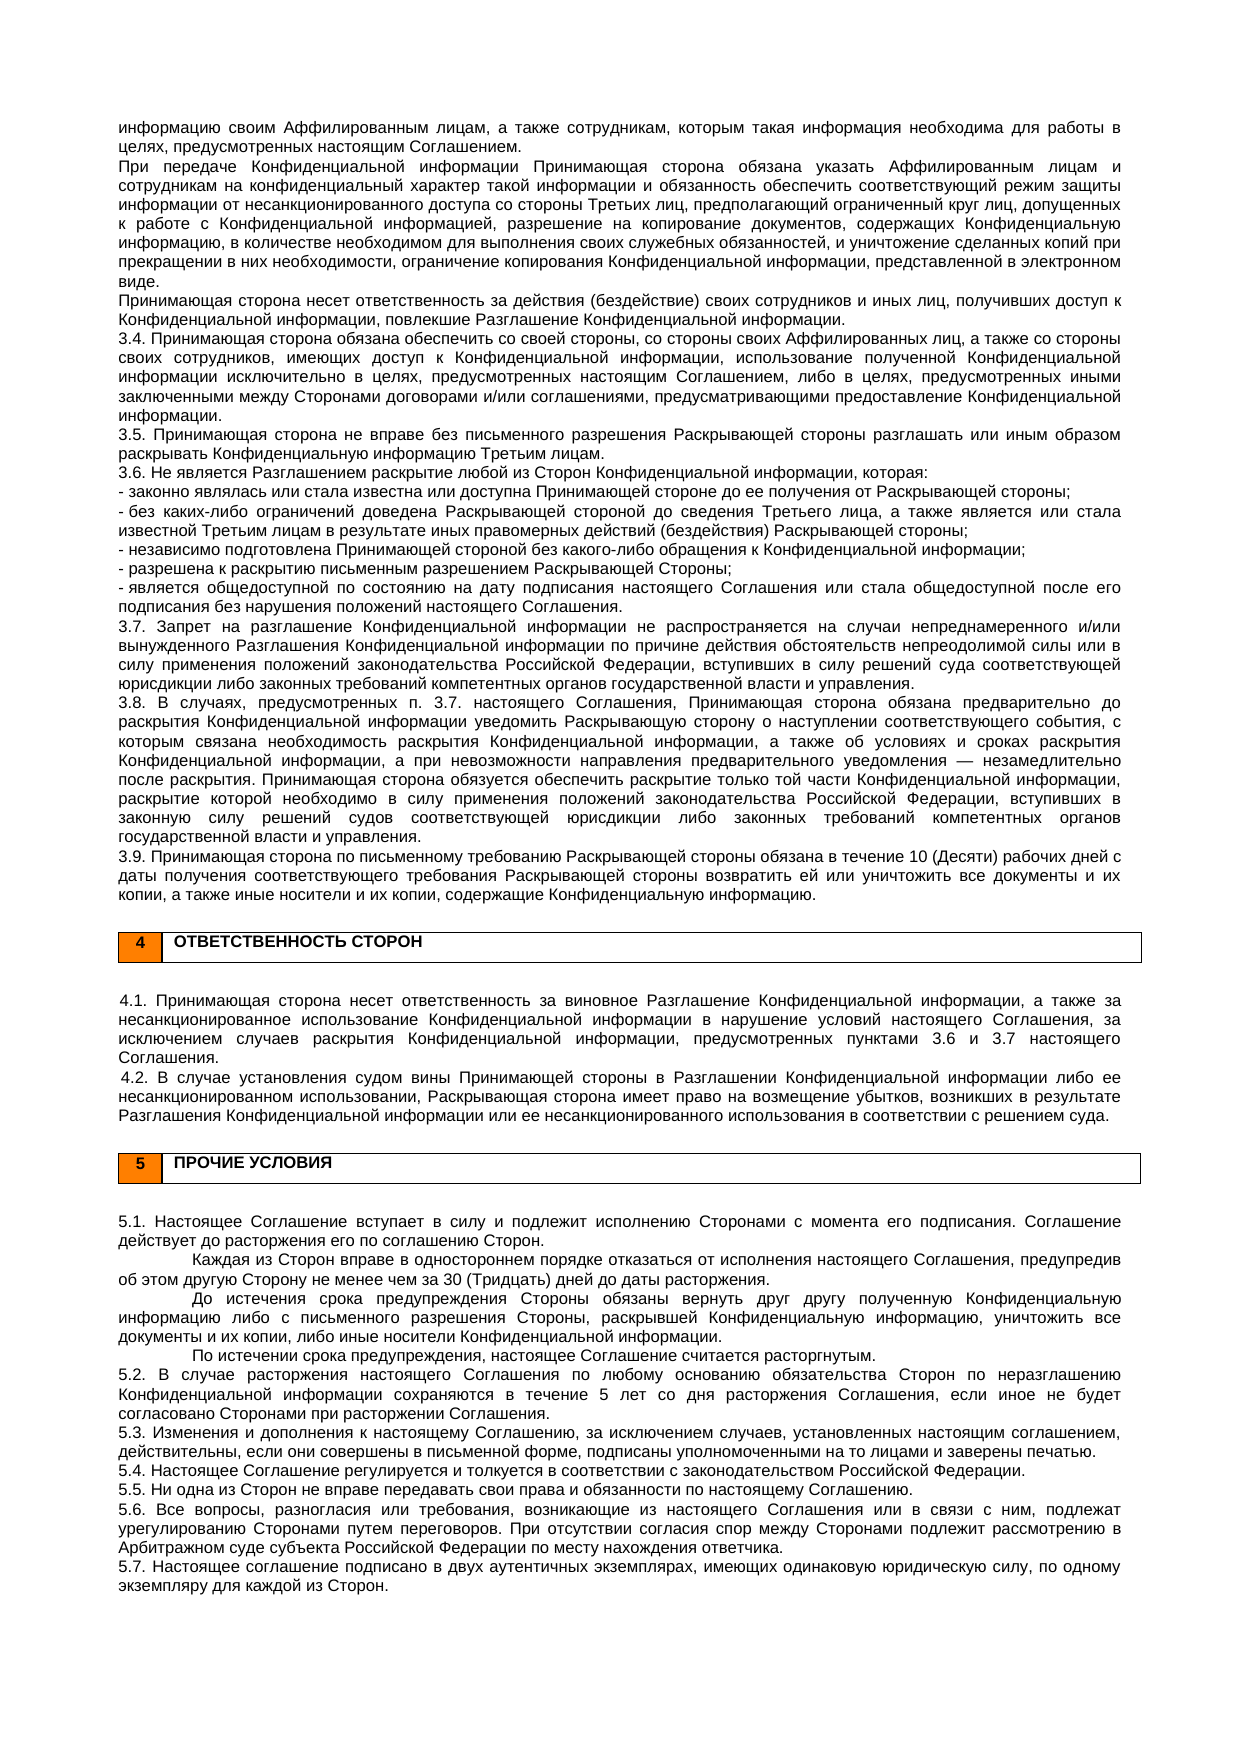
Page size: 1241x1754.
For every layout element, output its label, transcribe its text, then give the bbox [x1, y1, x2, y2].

table_header ОТВЕТСТВЕННОСТЬ СТОРОН [163, 933, 1141, 962]
text 3.4. Принимающая сторона обязана обеспечить со своей стороны, со стороны своих Аффилированных лиц, а также со стороны своих сотрудников, имеющих доступ к Конфиденциальной информации, использование полученной Конфиденциальной информации исключительно в целях, предусмотренных настоящим Соглашением, либо в целях, предусмотренных иными заключенными между Сторонами договорами и/или соглашениями, предусматривающими предоставление Конфиденциальной информации. [118, 329, 1122, 425]
table_header ПРОЧИЕ УСЛОВИЯ [163, 1154, 1140, 1183]
text - является общедоступной по состоянию на дату подписания настоящего Соглашения или стала общедоступной после его подписания без нарушения положений настоящего Соглашения. [118, 578, 1122, 616]
table_header 4 [119, 933, 161, 962]
text информацию своим Аффилированным лицам, а также сотрудникам, которым такая информация необходима для работы в целях, предусмотренных настоящим Соглашением. [118, 118, 1122, 156]
table_header 5 [119, 1154, 161, 1183]
text 3.6. Не является Разглашением раскрытие любой из Сторон Конфиденциальной информации, которая: [118, 463, 1122, 482]
text При передаче Конфиденциальной информации Принимающая сторона обязана указать Аффилированным лицам и сотрудникам на конфиденциальный характер такой информации и обязанность обеспечить соответствующий режим защиты информации от несанкционированного доступа со стороны Третьих лиц, предполагающий ограниченный круг лиц, допущенных к работе с Конфиденциальной информацией, разрешение на копирование документов, содержащих Конфиденциальную информацию, в количестве необходимом для выполнения своих служебных обязанностей, и уничтожение сделанных копий при прекращении в них необходимости, ограничение копирования Конфиденциальной информации, представленной в электронном виде. [118, 156, 1122, 291]
text 4.2. В случае установления судом вины Принимающей стороны в Разглашении Конфиденциальной информации либо ее несанкционированном использовании, Раскрывающая сторона имеет право на возмещение убытков, возникших в результате Разглашения Конфиденциальной информации или ее несанкционированного использования в соответствии с решением суда. [118, 1067, 1122, 1125]
text До истечения срока предупреждения Стороны обязаны вернуть друг другу полученную Конфиденциальную информацию либо с письменного разрешения Стороны, раскрывшей Конфиденциальную информацию, уничтожить все документы и их копии, либо иные носители Конфиденциальной информации. [118, 1288, 1122, 1346]
text 5.4. Настоящее Соглашение регулируется и толкуется в соответствии с законодательством Российской Федерации. [118, 1461, 1122, 1480]
text 3.7. Запрет на разглашение Конфиденциальной информации не распространяется на случаи непреднамеренного и/или вынужденного Разглашения Конфиденциальной информации по причине действия обстоятельств непреодолимой силы или в силу применения положений законодательства Российской Федерации, вступивших в силу решений суда соответствующей юрисдикции либо законных требований компетентных органов государственной власти и управления. [118, 616, 1122, 693]
text 5.1. Настоящее Соглашение вступает в силу и подлежит исполнению Сторонами с момента его подписания. Соглашение действует до расторжения его по соглашению Сторон. [118, 1212, 1122, 1250]
text 5.3. Изменения и дополнения к настоящему Соглашению, за исключением случаев, установленных настоящим соглашением, действительны, если они совершены в письменной форме, подписаны уполномоченными на то лицами и заверены печатью. [118, 1423, 1122, 1461]
text 5.6. Все вопросы, разногласия или требования, возникающие из настоящего Соглашения или в связи с ним, подлежат урегулированию Сторонами путем переговоров. При отсутствии согласия спор между Сторонами подлежит рассмотрению в Арбитражном суде субъекта Российской Федерации по месту нахождения ответчика. [118, 1499, 1122, 1557]
text 4.1. Принимающая сторона несет ответственность за виновное Разглашение Конфиденциальной информации, а также за несанкционированное использование Конфиденциальной информации в нарушение условий настоящего Соглашения, за исключением случаев раскрытия Конфиденциальной информации, предусмотренных пунктами 3.6 и 3.7 настоящего Соглашения. [118, 991, 1122, 1067]
text - разрешена к раскрытию письменным разрешением Раскрывающей Стороны; [118, 559, 1122, 578]
text 5.5. Ни одна из Сторон не вправе передавать свои права и обязанности по настоящему Соглашению. [118, 1480, 1122, 1499]
text 3.8. В случаях, предусмотренных п. 3.7. настоящего Соглашения, Принимающая сторона обязана предварительно до раскрытия Конфиденциальной информации уведомить Раскрывающую сторону о наступлении соответствующего события, с которым связана необходимость раскрытия Конфиденциальной информации, а также об условиях и сроках раскрытия Конфиденциальной информации, а при невозможности направления предварительного уведомления — незамедлительно после раскрытия. Принимающая сторона обязуется обеспечить раскрытие только той части Конфиденциальной информации, раскрытие которой необходимо в силу применения положений законодательства Российской Федерации, вступивших в законную силу решений судов соответствующей юрисдикции либо законных требований компетентных органов государственной власти и управления. [118, 693, 1122, 846]
text - законно являлась или стала известна или доступна Принимающей стороне до ее получения от Раскрывающей стороны; [118, 482, 1122, 501]
text 5.2. В случае расторжения настоящего Соглашения по любому основанию обязательства Сторон по неразглашению Конфиденциальной информации сохраняются в течение 5 лет со дня расторжения Соглашения, если иное не будет согласовано Сторонами при расторжении Соглашения. [118, 1365, 1122, 1423]
text 5.7. Настоящее соглашение подписано в двух аутентичных экземплярах, имеющих одинаковую юридическую силу, по одному экземпляру для каждой из Сторон. [118, 1557, 1122, 1595]
text Каждая из Сторон вправе в одностороннем порядке отказаться от исполнения настоящего Соглашения, предупредив об этом другую Сторону не менее чем за 30 (Тридцать) дней до даты расторжения. [118, 1250, 1122, 1288]
text - без каких-либо ограничений доведена Раскрывающей стороной до сведения Третьего лица, а также является или стала известной Третьим лицам в результате иных правомерных действий (бездействия) Раскрывающей стороны; [118, 501, 1122, 540]
text 3.9. Принимающая сторона по письменному требованию Раскрывающей стороны обязана в течение 10 (Десяти) рабочих дней с даты получения соответствующего требования Раскрывающей стороны возвратить ей или уничтожить все документы и их копии, а также иные носители и их копии, содержащие Конфиденциальную информацию. [118, 846, 1122, 904]
text - независимо подготовлена Принимающей стороной без какого-либо обращения к Конфиденциальной информации; [118, 540, 1122, 559]
text 3.5. Принимающая сторона не вправе без письменного разрешения Раскрывающей стороны разглашать или иным образом раскрывать Конфиденциальную информацию Третьим лицам. [118, 425, 1122, 463]
text Принимающая сторона несет ответственность за действия (бездействие) своих сотрудников и иных лиц, получивших доступ к Конфиденциальной информации, повлекшие Разглашение Конфиденциальной информации. [118, 291, 1122, 329]
text По истечении срока предупреждения, настоящее Соглашение считается расторгнутым. [118, 1346, 1122, 1365]
